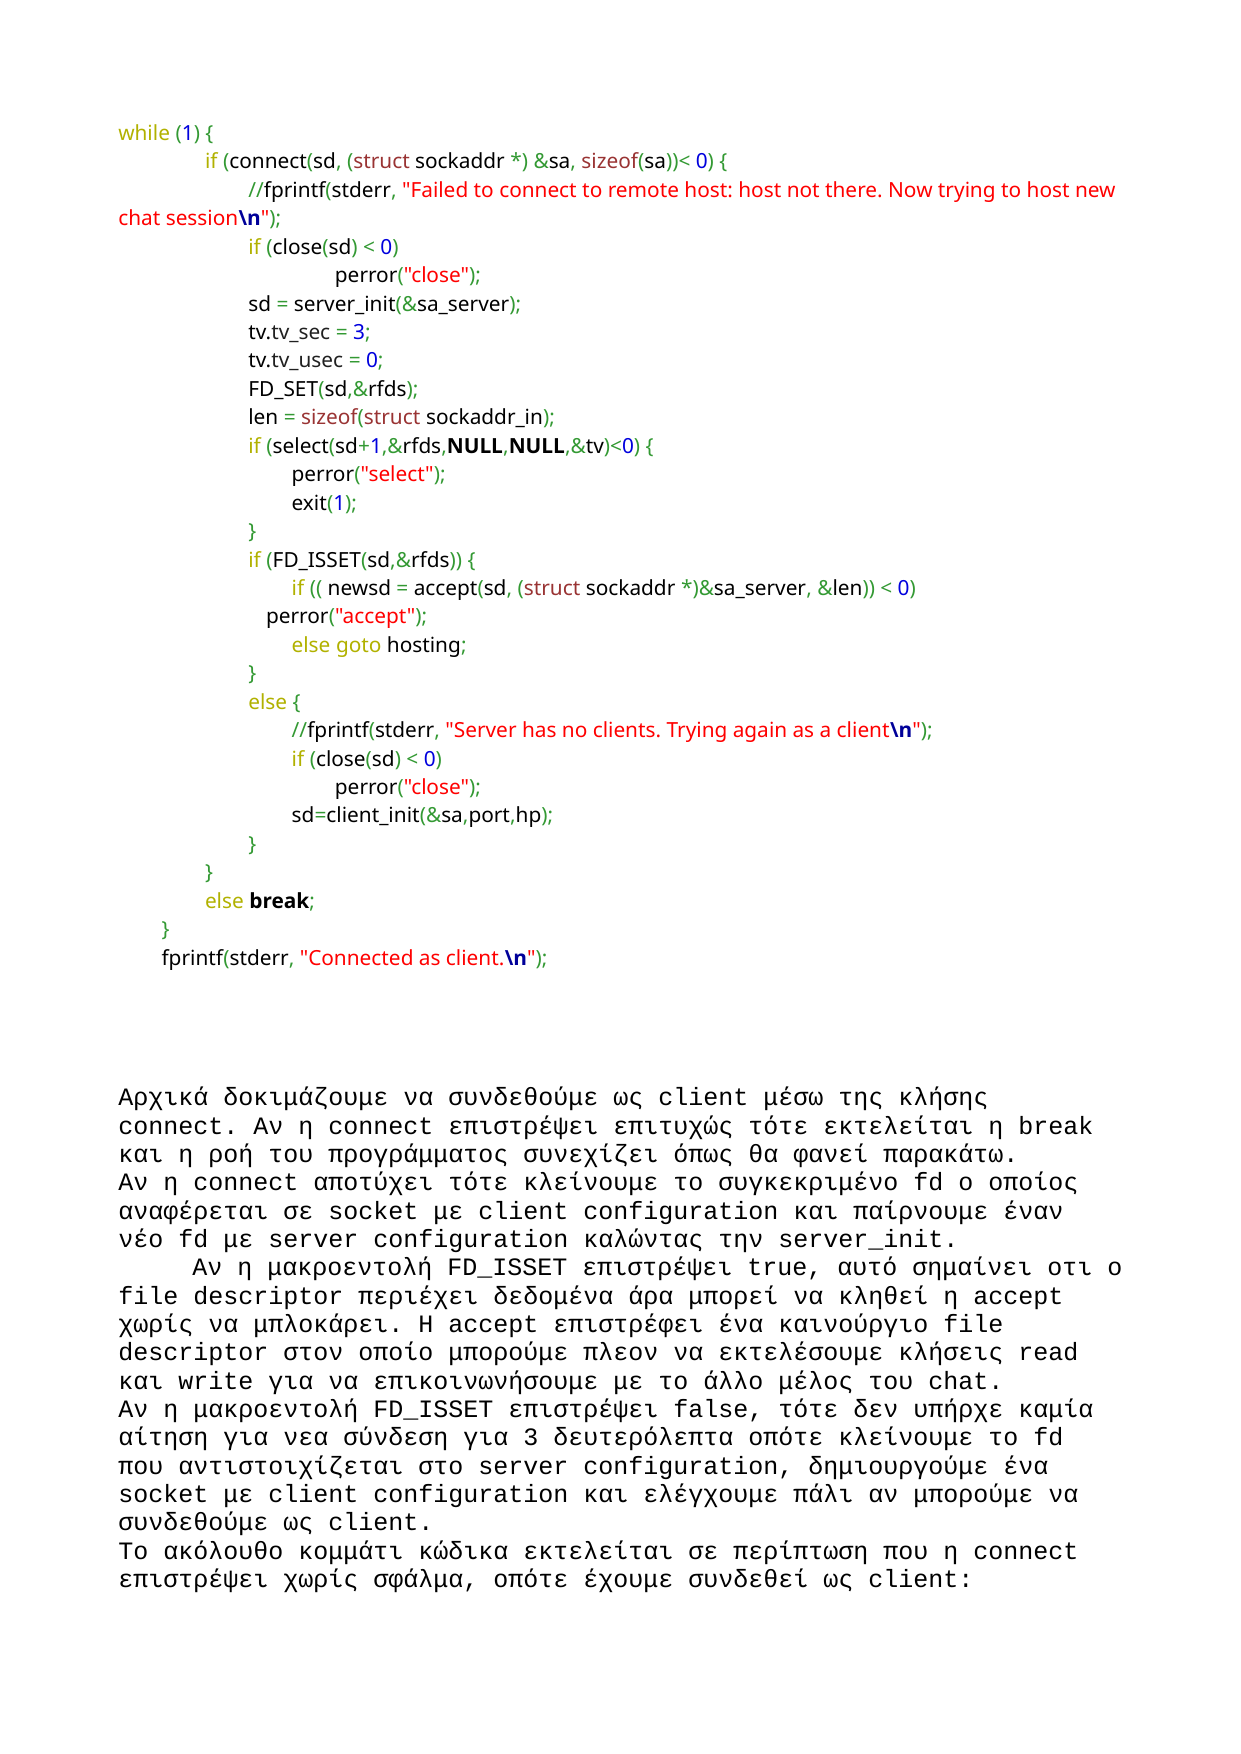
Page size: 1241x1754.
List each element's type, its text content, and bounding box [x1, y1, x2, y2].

text } [118, 658, 1122, 687]
text tv.tv_sec = 3; [118, 317, 1122, 346]
text if (close(sd) < 0) [118, 232, 1122, 260]
text Το ακόλουθο κομμάτι κώδικα εκτελείται σε περίπτωση που η connect επιστρέψει χωρίς σφάλμα, οπότε έχουμε συνδεθεί ως client: [118, 1538, 1122, 1595]
text len = sizeof(struct sockaddr_in); [118, 402, 1122, 431]
text if (close(sd) < 0) [118, 744, 1122, 772]
text if (connect(sd, (struct sockaddr *) &sa, sizeof(sa))< 0) { [118, 147, 1122, 175]
text FD_SET(sd,&rfds); [118, 374, 1122, 402]
text sd = server_init(&sa_server); [118, 289, 1122, 317]
text } [118, 829, 1122, 857]
text fprintf(stderr, "Connected as client.\n"); [118, 943, 1122, 971]
text //fprintf(stderr, "Failed to connect to remote host: host not there. Now trying to host new chat session\n"); [118, 175, 1122, 232]
text } [118, 914, 1122, 943]
text } [118, 516, 1122, 545]
text } [118, 857, 1122, 886]
text if (FD_ISSET(sd,&rfds)) { [118, 545, 1122, 573]
text perror("close"); [118, 772, 1122, 801]
text Αν η μακροεντολή FD_ISSET επιστρέψει false, τότε δεν υπήρχε καμία αίτηση για νεα σύνδεση για 3 δευτερόλεπτα οπότε κλείνουμε το fd που αντιστοιχίζεται στο server configuration, δημιουργούμε ένα socket με client configuration και ελέγχουμε πάλι αν μπορούμε να συνδεθούμε ως client. [118, 1397, 1122, 1538]
text else { [118, 687, 1122, 715]
text perror("select"); [118, 459, 1122, 488]
text if (( newsd = accept(sd, (struct sockaddr *)&sa_server, &len)) < 0) perror("accept"); [118, 573, 1122, 630]
text sd=client_init(&sa,port,hp); [118, 801, 1122, 829]
text Αρχικά δοκιμάζουμε να συνδεθούμε ως client μέσω της κλήσης connect. Αν η connect επιστρέψει επιτυχώς τότε εκτελείται η break και η ροή του προγράμματος συνεχίζει όπως θα φανεί παρακάτω. [118, 1085, 1122, 1170]
text else goto hosting; [118, 630, 1122, 658]
text exit(1); [118, 488, 1122, 516]
text tv.tv_usec = 0; [118, 346, 1122, 374]
text else break; [118, 886, 1122, 914]
text //fprintf(stderr, "Server has no clients. Trying again as a client\n"); [118, 715, 1122, 744]
text if (select(sd+1,&rfds,NULL,NULL,&tv)<0) { [118, 431, 1122, 459]
text perror("close"); [118, 260, 1122, 289]
text Αν η connect αποτύχει τότε κλείνουμε το συγκεκριμένο fd ο οποίος αναφέρεται σε socket με client configuration και παίρνουμε έναν νέο fd με server configuration καλώντας την server_init. [118, 1170, 1122, 1255]
text Αν η μακροεντολή FD_ISSET επιστρέψει true, αυτό σημαίνει οτι ο file descriptor περιέχει δεδομένα άρα μπορεί να κληθεί η accept χωρίς να μπλοκάρει. Η accept επιστρέφει ένα καινούργιο file descriptor στον οποίο μπορούμε πλεον να εκτελέσουμε κλήσεις read και write για να επικοινωνήσουμε με το άλλο μέλος του chat. [118, 1255, 1122, 1397]
text while (1) { [118, 118, 1122, 147]
